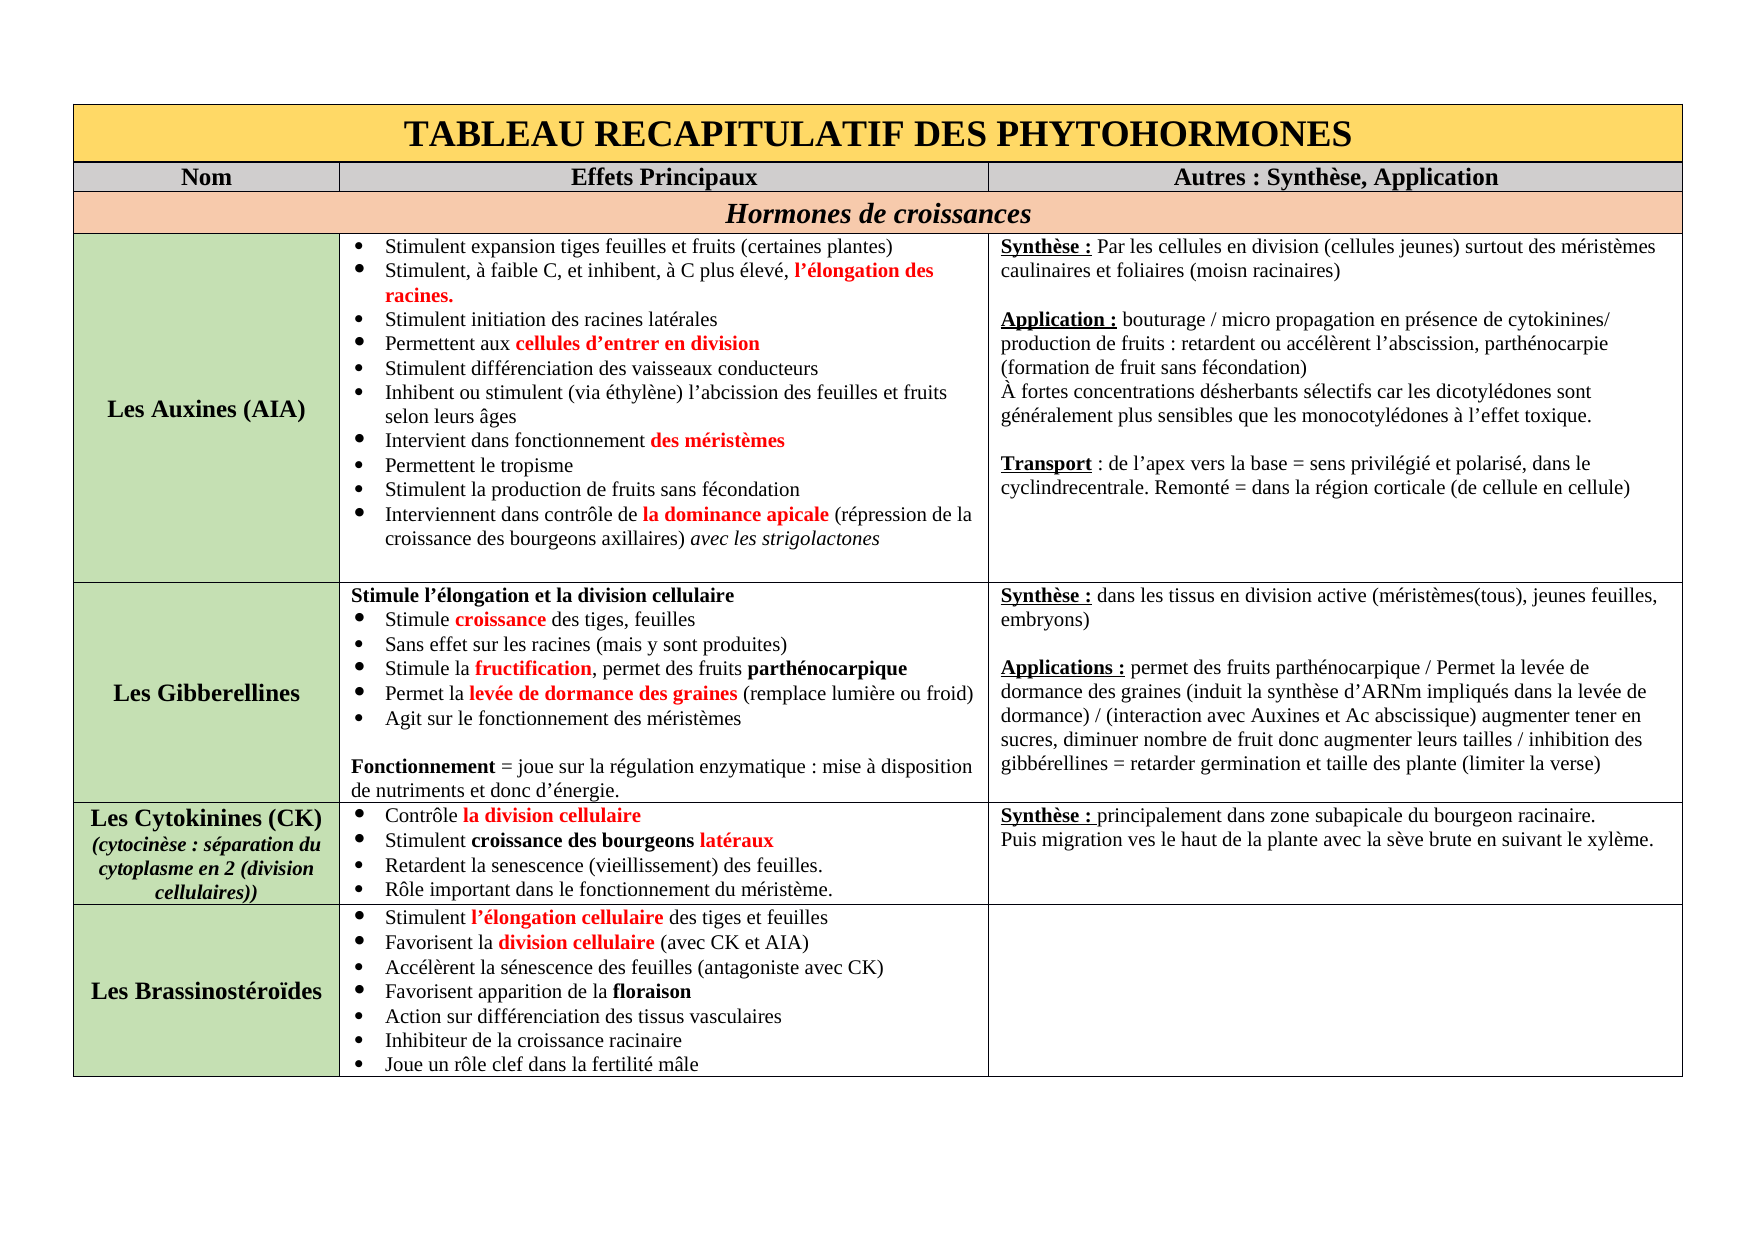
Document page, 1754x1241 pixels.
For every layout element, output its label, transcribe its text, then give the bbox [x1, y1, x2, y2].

table_cell Nom [74, 163, 339, 191]
table_cell Stimule l’élongation et la division cellulaire Stimule croissance des tiges, feuilles Sans effet sur les racines (mais y sont produites) Stimule la fructification, permet des fruits parthénocarpique Permet la levée de dormance des graines (remplace lumière ou froid) Agit sur le fonctionnement des méristèmes Fonctionnement = joue sur la régulation enzymatique : mise à disposition de nutriments et donc d’énergie. [340, 583, 988, 802]
table_cell Synthèse : principalement dans zone subapicale du bourgeon racinaire. Puis migration ves le haut de la plante avec la sève brute en suivant le xylème. [989, 803, 1682, 904]
table_cell Les Cytokinines (CK) (cytocinèse : séparation du cytoplasme en 2 (division cellulaires)) [74, 803, 339, 904]
table_cell Autres : Synthèse, Application [989, 163, 1682, 191]
table_cell Synthèse : dans les tissus en division active (méristèmes(tous), jeunes feuilles, embryons) Applications : permet des fruits parthénocarpique / Permet la levée de dormance des graines (induit la synthèse d’ARNm impliqués dans la levée de dormance) / (interaction avec Auxines et Ac abscissique) augmenter tener en sucres, diminuer nombre de fruit donc augmenter leurs tailles / inhibition des gibbérellines = retarder germination et taille des plante (limiter la verse) [989, 583, 1682, 802]
table_cell Les Auxines (AIA) [74, 234, 339, 582]
table_cell Effets Principaux [340, 163, 988, 191]
table_cell Stimulent l’élongation cellulaire des tiges et feuilles Favorisent la division cellulaire (avec CK et AIA) Accélèrent la sénescence des feuilles (antagoniste avec CK) Favorisent apparition de la floraison Action sur différenciation des tissus vasculaires Inhibiteur de la croissance racinaire Joue un rôle clef dans la fertilité mâle [340, 905, 988, 1076]
table_cell Les Brassinostéroïdes [74, 905, 339, 1076]
table_cell Contrôle la division cellulaire Stimulent croissance des bourgeons latéraux Retardent la senescence (vieillissement) des feuilles. Rôle important dans le fonctionnement du méristème. [340, 803, 988, 904]
table_cell Stimulent expansion tiges feuilles et fruits (certaines plantes) Stimulent, à faible C, et inhibent, à C plus élevé, l’élongation des racines. Stimulent initiation des racines latérales Permettent aux cellules d’entrer en division Stimulent différenciation des vaisseaux conducteurs Inhibent ou stimulent (via éthylène) l’abcission des feuilles et fruits selon leurs âges Intervient dans fonctionnement des méristèmes Permettent le tropisme Stimulent la production de fruits sans fécondation Interviennent dans contrôle de la dominance apicale (répression de la croissance des bourgeons axillaires) avec les strigolactones [340, 234, 988, 582]
table_cell [989, 905, 1682, 1076]
table_cell Hormones de croissances [74, 192, 1682, 233]
table_cell Synthèse : Par les cellules en division (cellules jeunes) surtout des méristèmes caulinaires et foliaires (moisn racinaires) Application : bouturage / micro propagation en présence de cytokinines/ production de fruits : retardent ou accélèrent l’abscission, parthénocarpie (formation de fruit sans fécondation) À fortes concentrations désherbants sélectifs car les dicotylédones sont généralement plus sensibles que les monocotylédones à l’effet toxique. Transport : de l’apex vers la base = sens privilégié et polarisé, dans le cyclindrecentrale. Remonté = dans la région corticale (de cellule en cellule) [989, 234, 1682, 582]
table_cell Les Gibberellines [74, 583, 339, 802]
table_header TABLEAU RECAPITULATIF DES PHYTOHORMONES [74, 105, 1682, 161]
